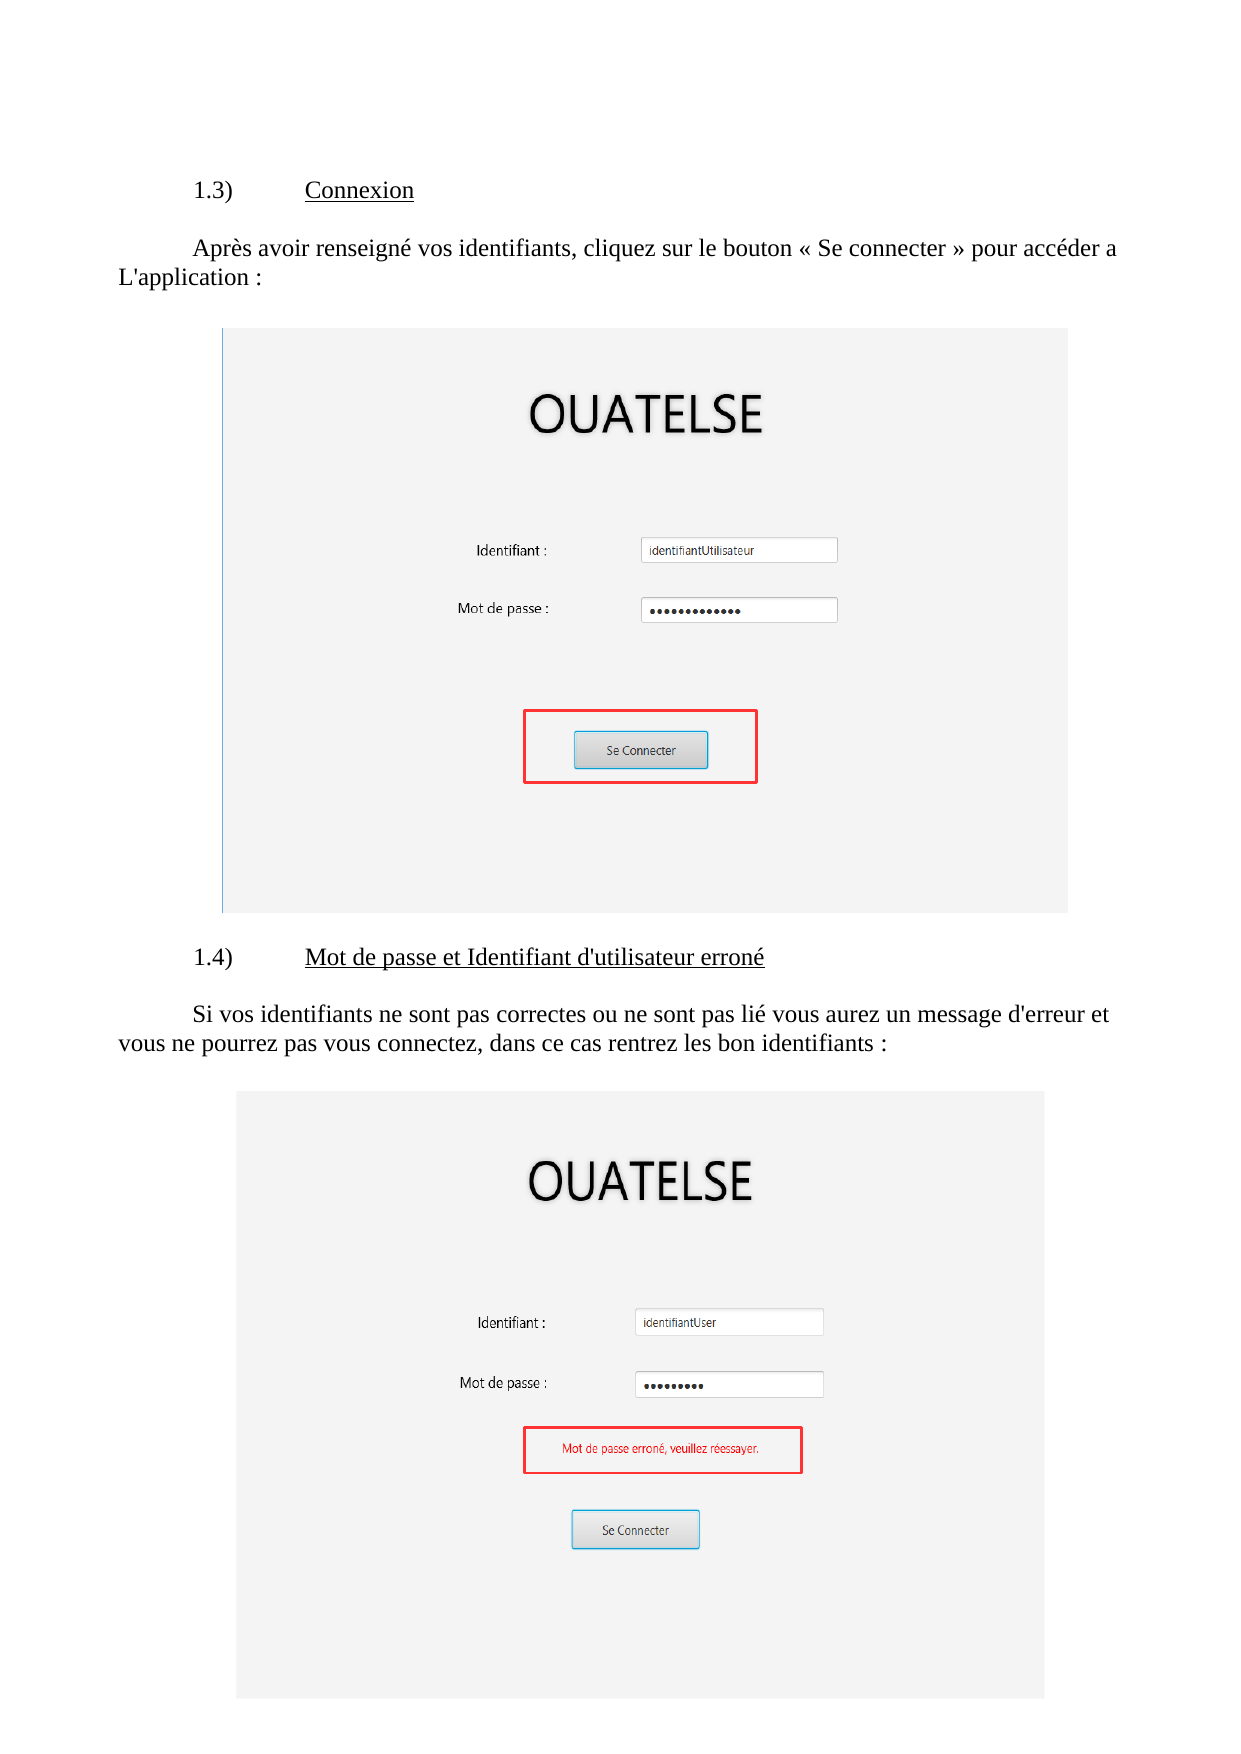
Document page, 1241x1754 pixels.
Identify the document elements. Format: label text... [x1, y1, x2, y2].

list Mot de passe et Identifiant d'utilisateur erroné [193, 942, 1122, 971]
text L'application : [118, 262, 1122, 291]
text Après avoir renseigné vos identifiants, cliquez sur le bouton « Se connecter » pour accéder a [118, 233, 1122, 262]
list Connexion [193, 176, 1122, 204]
picture [236, 1091, 1048, 1699]
text Si vos identifiants ne sont pas correctes ou ne sont pas lié vous aurez un message d'erreur et vous ne pourrez pas vous connectez, dans ce cas rentrez les bon identifiants : [118, 999, 1122, 1057]
picture [222, 328, 1068, 914]
